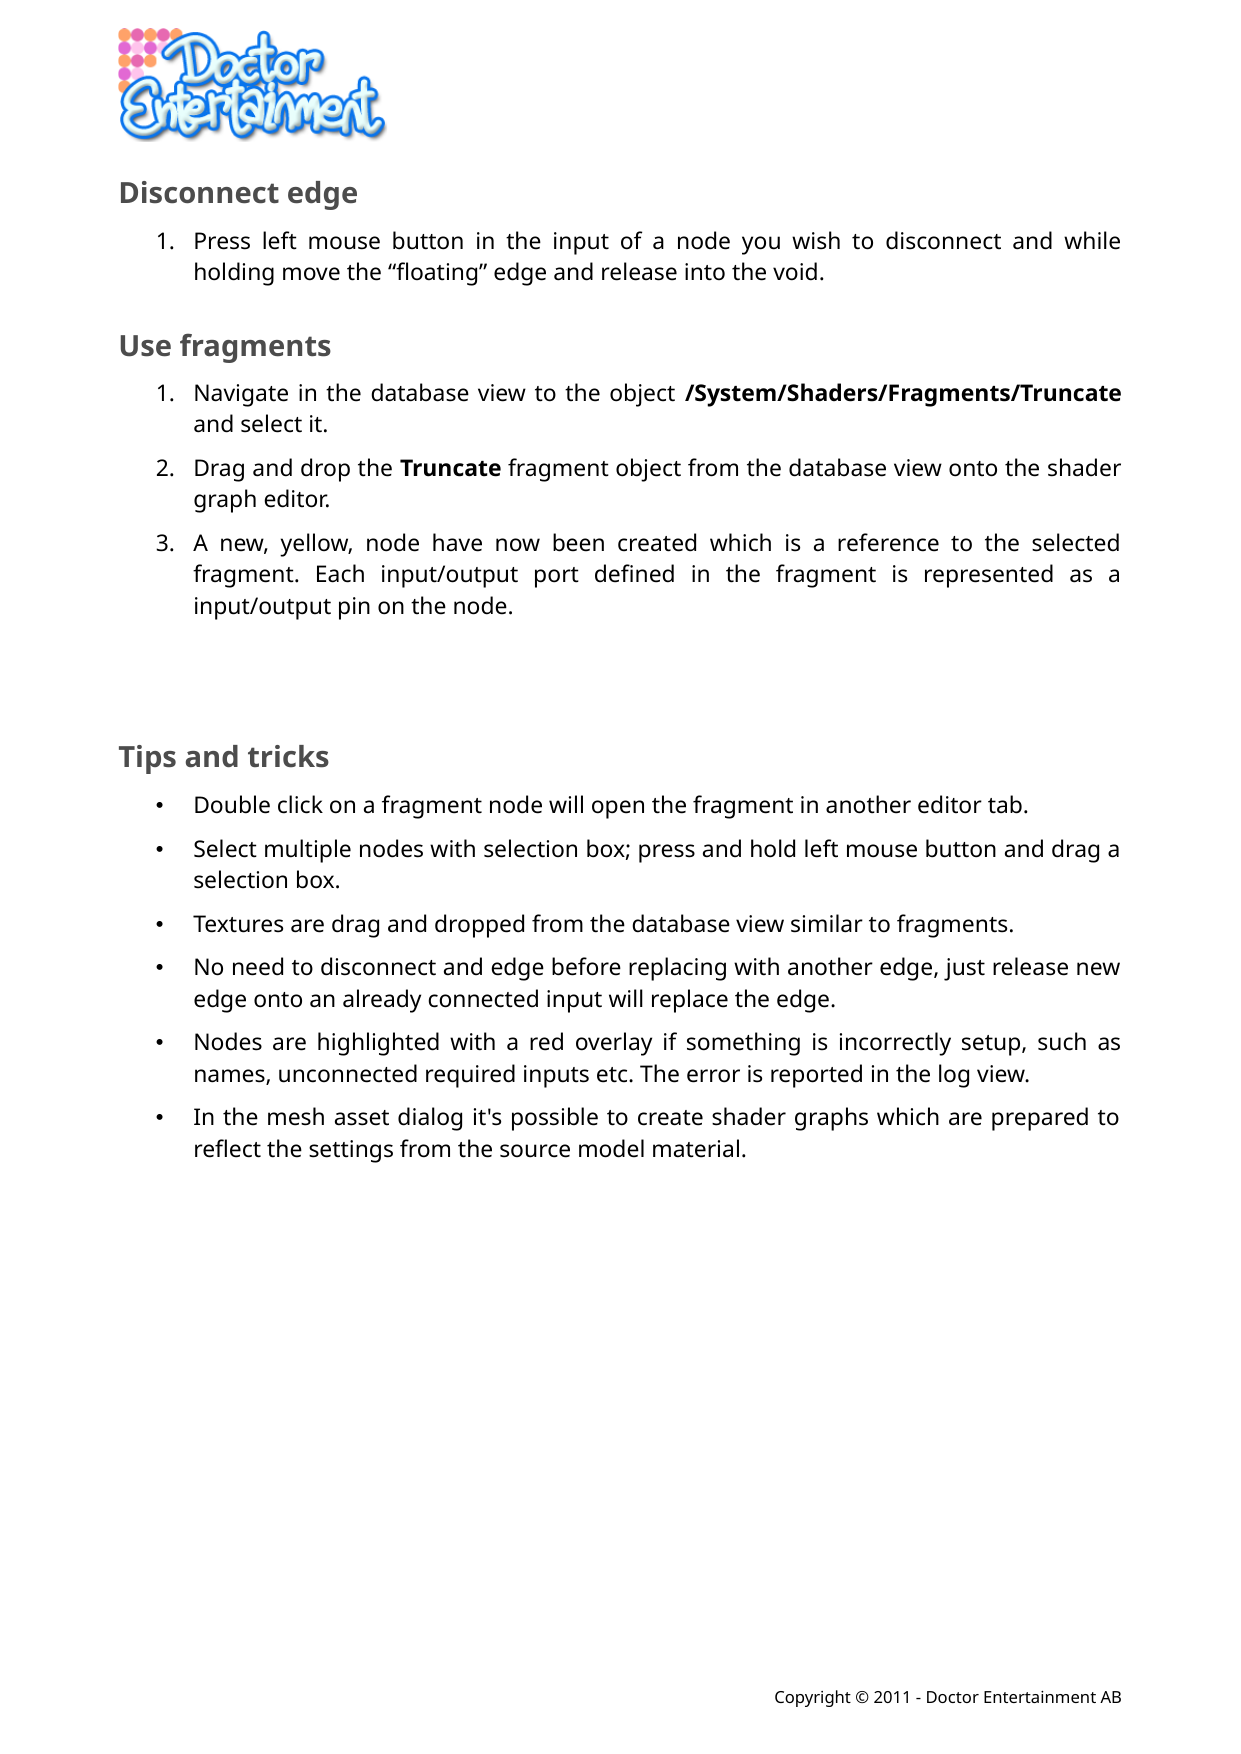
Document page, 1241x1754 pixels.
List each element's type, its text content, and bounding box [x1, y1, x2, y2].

list Double click on a fragment node will open the fragment in another editor tab. [156, 789, 1122, 820]
subtitle Use fragments [118, 325, 1122, 364]
list A new, yellow, node have now been created which is a reference to the selected fragment. Each input/output port defined in the fragment is represented as a input/output pin on the node. [156, 527, 1122, 621]
subtitle Disconnect edge [118, 173, 1122, 212]
list Drag and drop the Truncate fragment object from the database view onto the shader graph editor. [156, 452, 1122, 514]
list Press left mouse button in the input of a node you wish to disconnect and while holding move the “floating” edge and release into the void. [156, 225, 1122, 287]
list In the mesh asset dialog it's possible to create shader graphs which are prepared to reflect the settings from the source model material. [156, 1101, 1122, 1164]
list Nodes are highlighted with a red overlay if something is incorrectly setup, such as names, unconnected required inputs etc. The error is reported in the log view. [156, 1026, 1122, 1089]
list Select multiple nodes with selection box; press and hold left mouse button and drag a selection box. [156, 833, 1122, 895]
subtitle Tips and tricks [118, 737, 1122, 776]
list Navigate in the database view to the object /System/Shaders/Fragments/Truncate and select it. [156, 377, 1122, 439]
list No need to disconnect and edge before replacing with another edge, just release new edge onto an already connected input will replace the edge. [156, 951, 1122, 1014]
list Textures are drag and dropped from the database view similar to fragments. [156, 908, 1122, 939]
